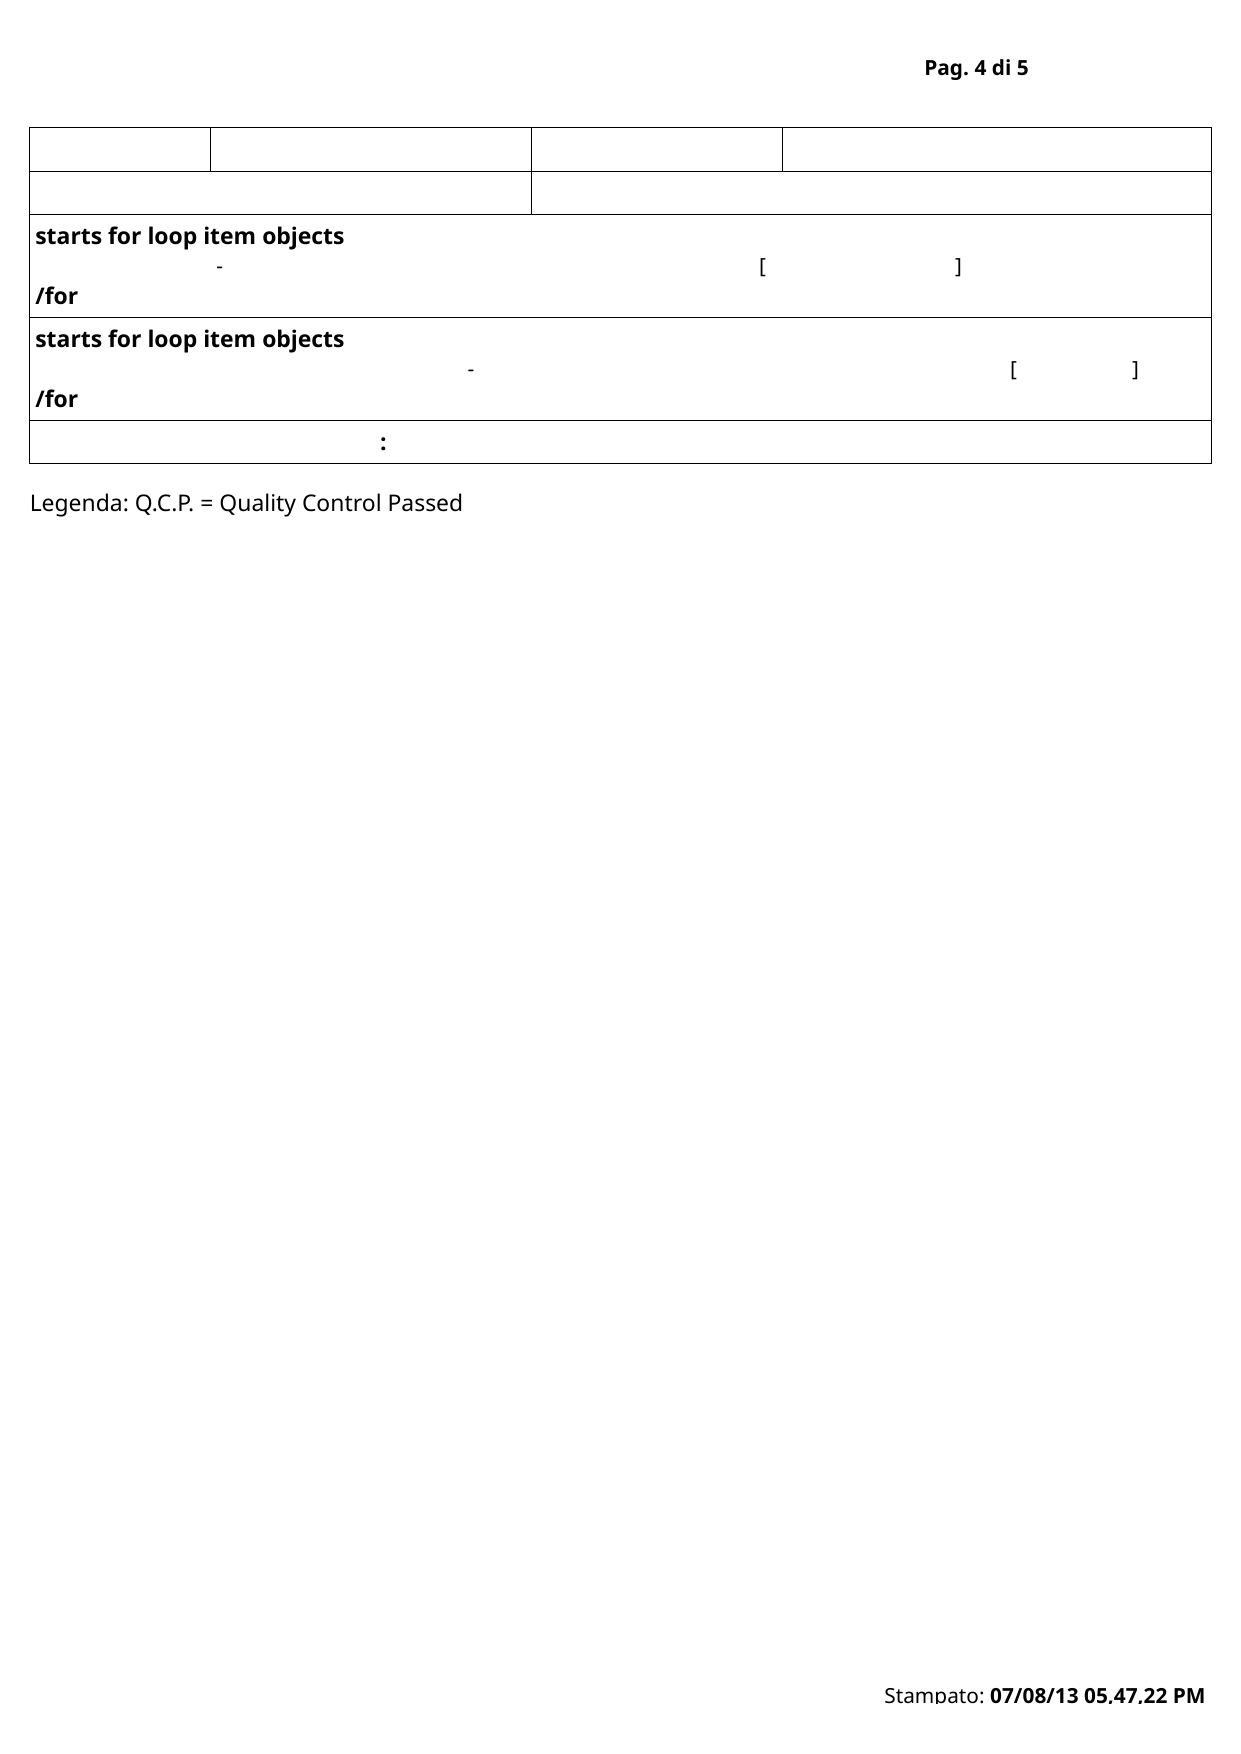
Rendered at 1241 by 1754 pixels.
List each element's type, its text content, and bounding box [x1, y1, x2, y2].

table_cell [30, 128, 210, 171]
table_cell <translate_static('Totale Kg.', user.lang)> [30, 172, 531, 214]
table_cell starts for loop item objects <ol.partner_id.name> - <ol.product_ul_id.name if ol.product_ul_id else "non definito"> [<ol.product_uom_qty>] /for [30, 215, 1211, 317]
table_cell [783, 128, 1211, 171]
table_cell starts for loop item objects <"A magazzino" if ol.stock else ol.partner_id.name > - <ol.product_ul_id.name if ol.product_ul_id else "non definito"> [<ol.quantity>] /for [30, 318, 1211, 420]
table_cell [211, 128, 531, 171]
table_cell [532, 128, 782, 171]
text <if test="len(objects)>1 and o.id!=objects[-1].id"> [29, 518, 1211, 546]
table_cell <translate_static('Q.tà a magazzino Kg.', user.lang)> [532, 172, 1211, 214]
table_cell <translate_static('Note', user.lang)>: <o.lavoration_note> [30, 421, 1211, 463]
text Legenda: Q.C.P. = Quality Control Passed [29, 487, 1211, 518]
